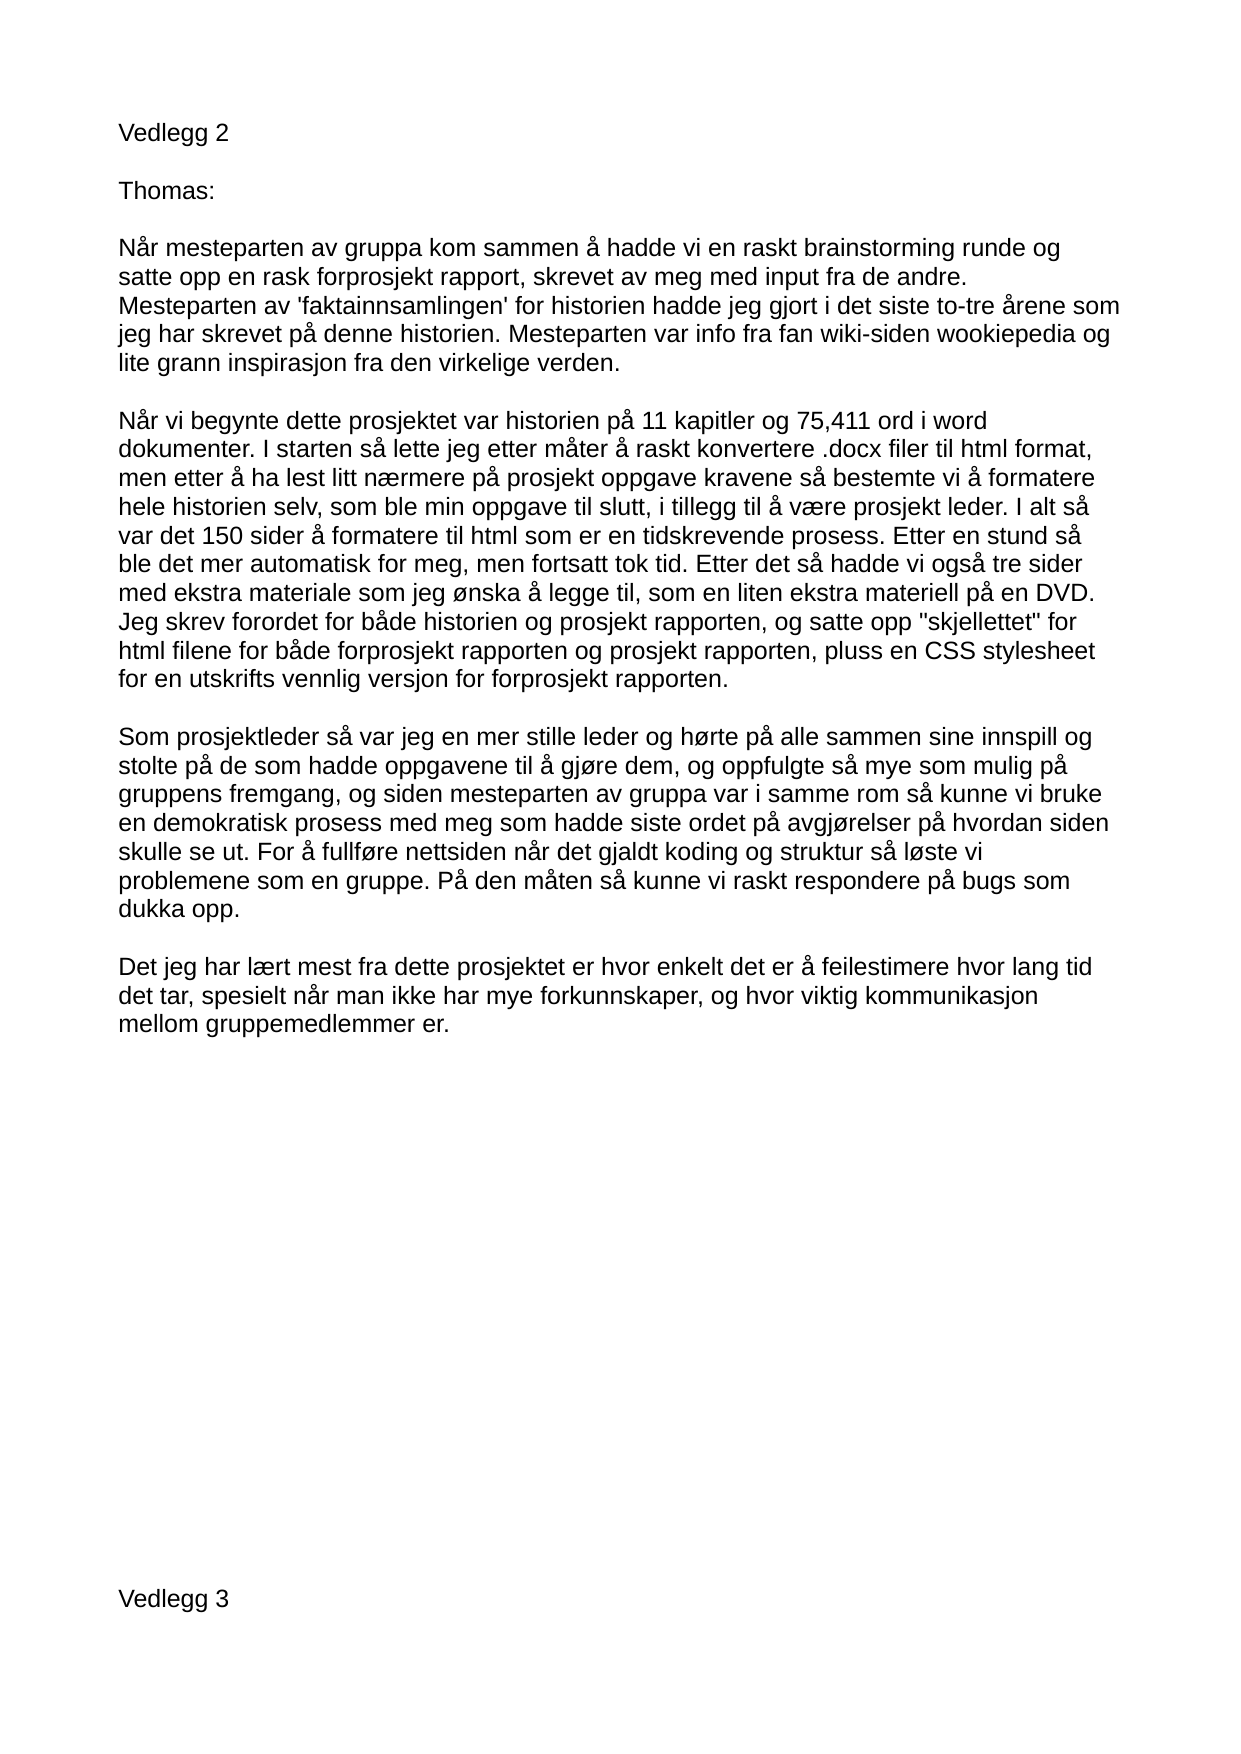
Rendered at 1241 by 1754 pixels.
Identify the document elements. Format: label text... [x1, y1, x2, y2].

text Når mesteparten av gruppa kom sammen å hadde vi en raskt brainstorming runde og satte opp en rask forprosjekt rapport, skrevet av meg med input fra de andre. [118, 233, 1122, 291]
text Vedlegg 2 [118, 118, 1122, 147]
text Som prosjektleder så var jeg en mer stille leder og hørte på alle sammen sine innspill og stolte på de som hadde oppgavene til å gjøre dem, og oppfulgte så mye som mulig på gruppens fremgang, og siden mesteparten av gruppa var i samme rom så kunne vi bruke en demokratisk prosess med meg som hadde siste ordet på avgjørelser på hvordan siden skulle se ut. For å fullføre nettsiden når det gjaldt koding og struktur så løste vi problemene som en gruppe. På den måten så kunne vi raskt respondere på bugs som dukka opp. [118, 722, 1122, 923]
text Vedlegg 3 [118, 1584, 1122, 1613]
text Mesteparten av 'faktainnsamlingen' for historien hadde jeg gjort i det siste to-tre årene som jeg har skrevet på denne historien. Mesteparten var info fra fan wiki-siden wookiepedia og lite grann inspirasjon fra den virkelige verden. [118, 291, 1122, 377]
text Når vi begynte dette prosjektet var historien på 11 kapitler og 75,411 ord i word dokumenter. I starten så lette jeg etter måter å raskt konvertere .docx filer til html format, men etter å ha lest litt nærmere på prosjekt oppgave kravene så bestemte vi å formatere hele historien selv, som ble min oppgave til slutt, i tillegg til å være prosjekt leder. I alt så var det 150 sider å formatere til html som er en tidskrevende prosess. Etter en stund så ble det mer automatisk for meg, men fortsatt tok tid. Etter det så hadde vi også tre sider med ekstra materiale som jeg ønska å legge til, som en liten ekstra materiell på en DVD. [118, 406, 1122, 607]
text Det jeg har lært mest fra dette prosjektet er hvor enkelt det er å feilestimere hvor lang tid det tar, spesielt når man ikke har mye forkunnskaper, og hvor viktig kommunikasjon mellom gruppemedlemmer er. [118, 952, 1122, 1038]
text Thomas: [118, 176, 1122, 204]
text Jeg skrev forordet for både historien og prosjekt rapporten, og satte opp "skjellettet" for html filene for både forprosjekt rapporten og prosjekt rapporten, pluss en CSS stylesheet for en utskrifts vennlig versjon for forprosjekt rapporten. [118, 607, 1122, 693]
